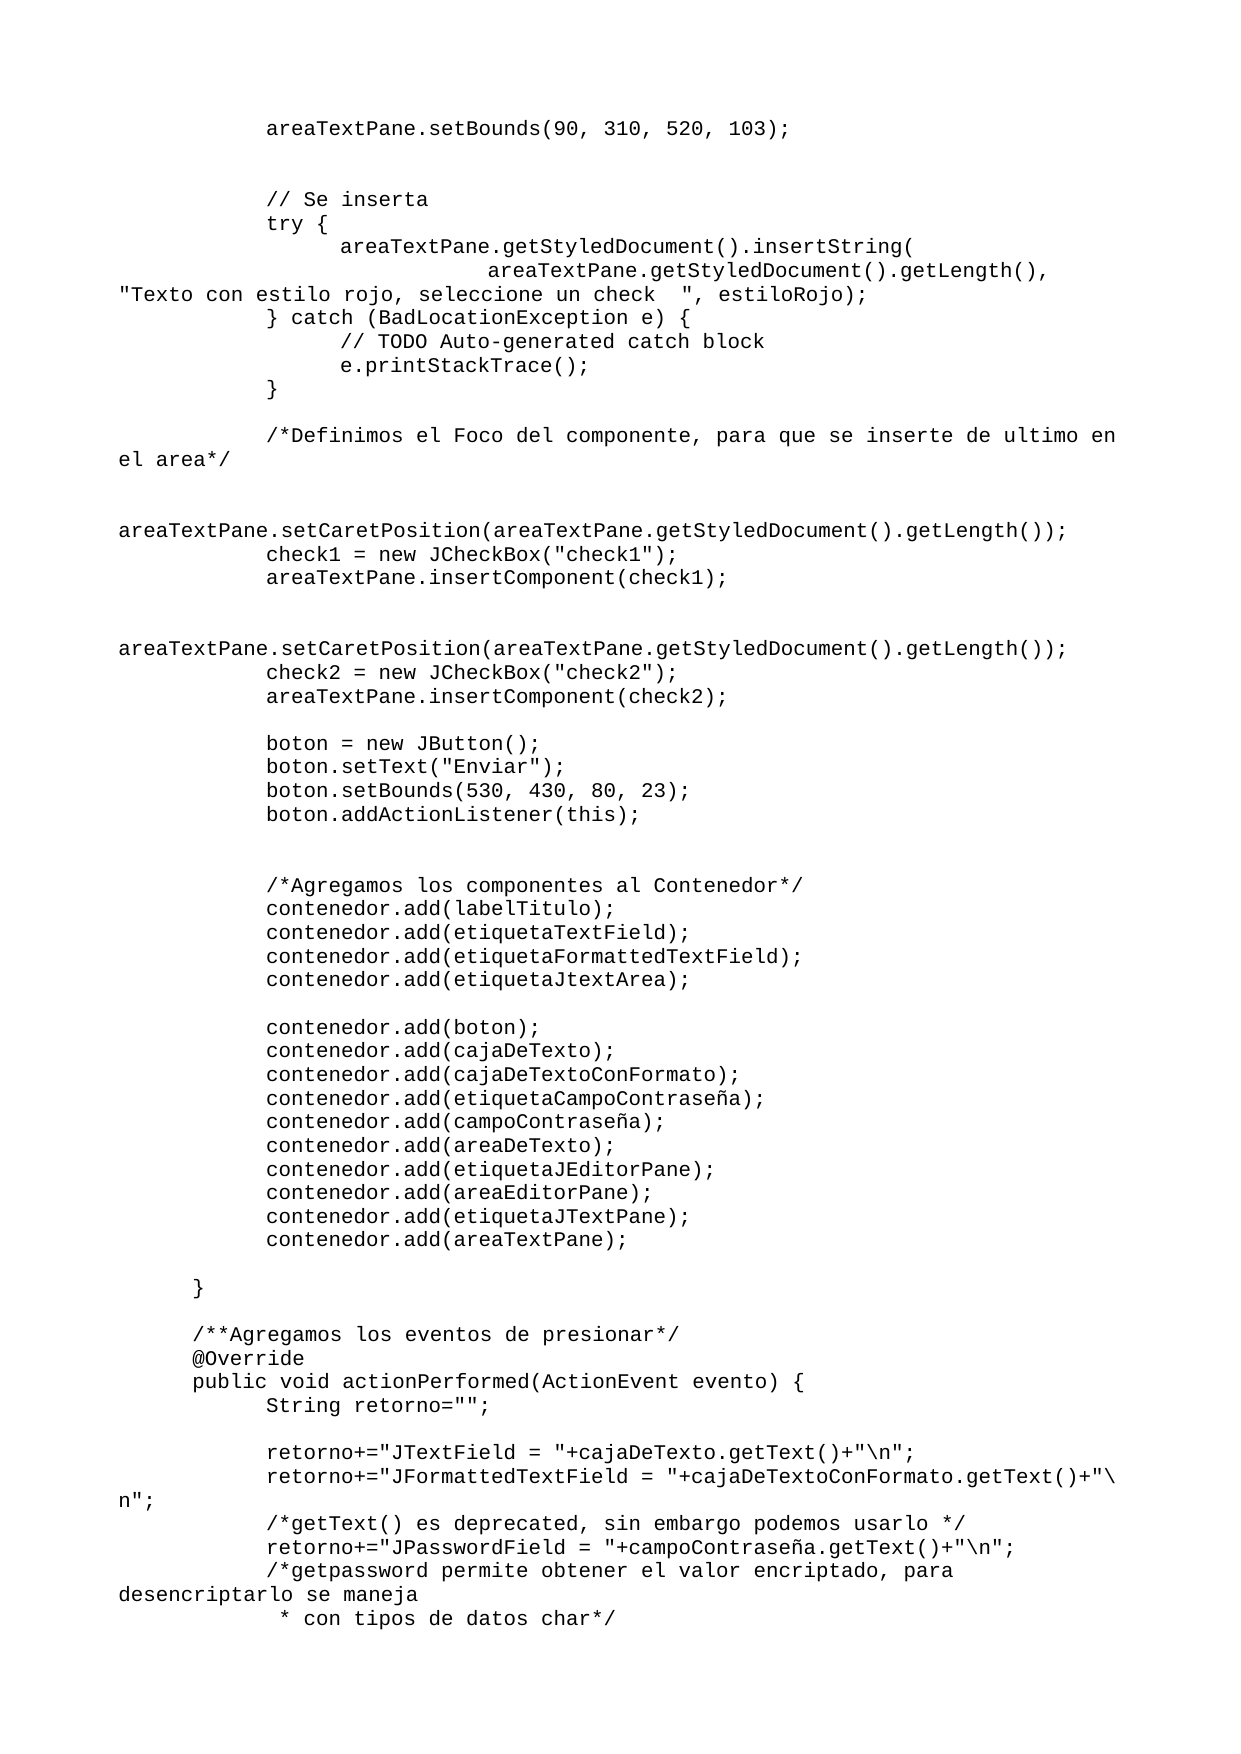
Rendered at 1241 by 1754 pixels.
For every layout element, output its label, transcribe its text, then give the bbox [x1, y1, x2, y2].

text } [118, 1277, 1122, 1300]
text boton.addActionListener(this); [118, 804, 1122, 827]
text try { [118, 213, 1122, 236]
text areaTextPane.getStyledDocument().insertString( [118, 236, 1122, 260]
text /*Definimos el Foco del componente, para que se inserte de ultimo en el area*/ [118, 426, 1122, 473]
text contenedor.add(etiquetaJEditorPane); [118, 1158, 1122, 1182]
text contenedor.add(cajaDeTexto); [118, 1040, 1122, 1064]
text /*getText() es deprecated, sin embargo podemos usarlo */ [118, 1513, 1122, 1537]
text check2 = new JCheckBox("check2"); [118, 662, 1122, 686]
text areaTextPane.getStyledDocument().getLength(), "Texto con estilo rojo, seleccione un check ", estiloRojo); [118, 260, 1122, 307]
text // TODO Auto-generated catch block [118, 331, 1122, 354]
text boton.setText("Enviar"); [118, 757, 1122, 780]
text contenedor.add(etiquetaJtextArea); [118, 969, 1122, 993]
text retorno+="JTextField = "+cajaDeTexto.getText()+"\n"; [118, 1442, 1122, 1466]
text contenedor.add(etiquetaTextField); [118, 922, 1122, 946]
text public void actionPerformed(ActionEvent evento) { [118, 1371, 1122, 1395]
text contenedor.add(cajaDeTextoConFormato); [118, 1064, 1122, 1088]
text retorno+="JPasswordField = "+campoContraseña.getText()+"\n"; [118, 1537, 1122, 1561]
text } [118, 378, 1122, 402]
text contenedor.add(labelTitulo); [118, 898, 1122, 922]
text areaTextPane.insertComponent(check2); [118, 686, 1122, 709]
text contenedor.add(etiquetaCampoContraseña); [118, 1088, 1122, 1111]
text // Se inserta [118, 189, 1122, 213]
text contenedor.add(areaEditorPane); [118, 1182, 1122, 1206]
text /**Agregamos los eventos de presionar*/ [118, 1324, 1122, 1348]
text contenedor.add(areaDeTexto); [118, 1135, 1122, 1158]
text boton = new JButton(); [118, 733, 1122, 757]
text areaTextPane.setCaretPosition(areaTextPane.getStyledDocument().getLength()); [118, 591, 1122, 662]
text e.printStackTrace(); [118, 354, 1122, 378]
text contenedor.add(etiquetaFormattedTextField); [118, 946, 1122, 969]
text contenedor.add(boton); [118, 1017, 1122, 1040]
text areaTextPane.insertComponent(check1); [118, 567, 1122, 591]
text boton.setBounds(530, 430, 80, 23); [118, 780, 1122, 804]
text * con tipos de datos char*/ [118, 1608, 1122, 1631]
text areaTextPane.setCaretPosition(areaTextPane.getStyledDocument().getLength()); [118, 473, 1122, 544]
text /*Agregamos los componentes al Contenedor*/ [118, 875, 1122, 898]
text retorno+="JFormattedTextField = "+cajaDeTextoConFormato.getText()+"\n"; [118, 1466, 1122, 1513]
text /*getpassword permite obtener el valor encriptado, para desencriptarlo se maneja [118, 1561, 1122, 1608]
text contenedor.add(areaTextPane); [118, 1229, 1122, 1253]
text String retorno=""; [118, 1395, 1122, 1419]
text contenedor.add(etiquetaJTextPane); [118, 1206, 1122, 1229]
text contenedor.add(campoContraseña); [118, 1111, 1122, 1135]
text } catch (BadLocationException e) { [118, 307, 1122, 331]
text areaTextPane.setBounds(90, 310, 520, 103); [118, 118, 1122, 142]
text check1 = new JCheckBox("check1"); [118, 544, 1122, 567]
text @Override [118, 1348, 1122, 1371]
